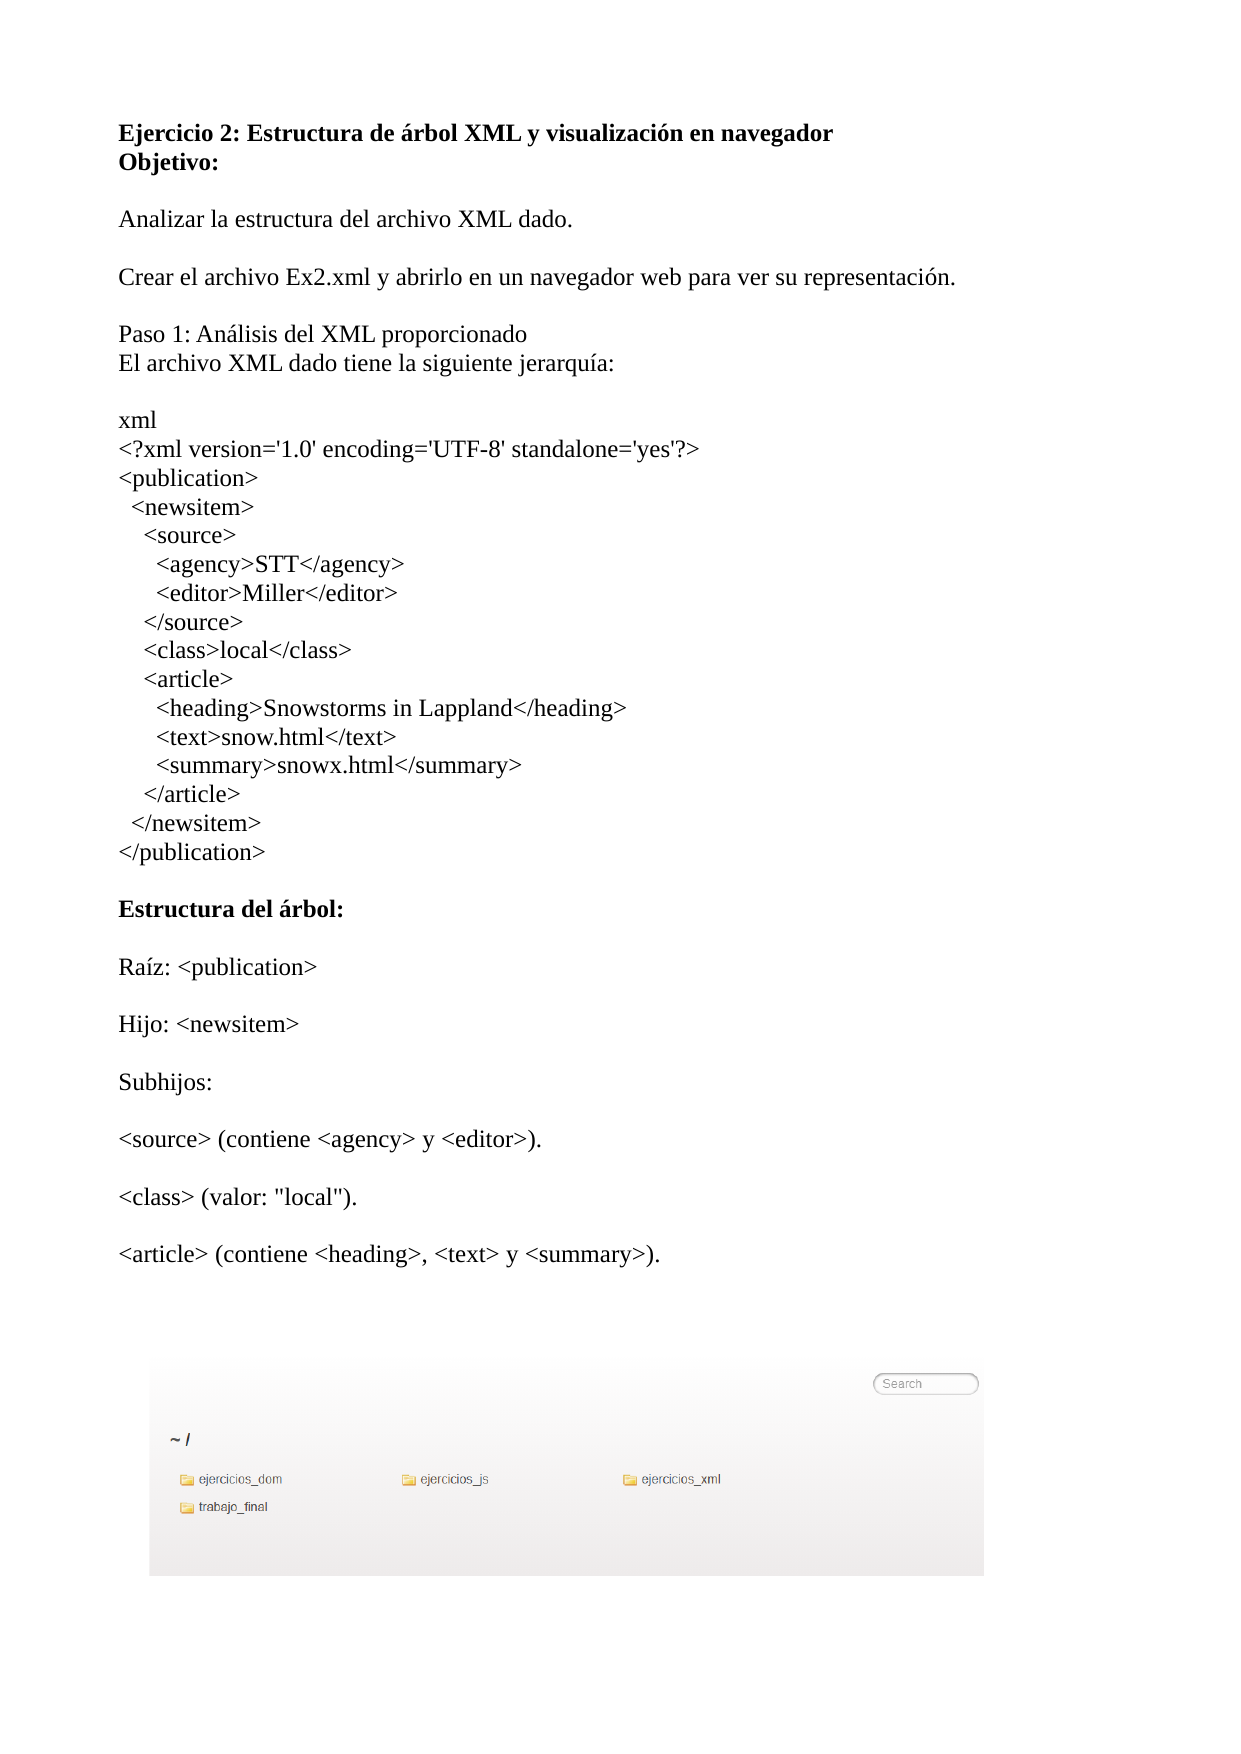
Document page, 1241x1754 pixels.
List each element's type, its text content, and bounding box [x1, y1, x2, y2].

text <agency>STT</agency> [118, 549, 1122, 578]
text <heading>Snowstorms in Lappland</heading> [118, 693, 1122, 722]
text </newsitem> [118, 808, 1122, 837]
text <text>snow.html</text> [118, 722, 1122, 751]
text <class> (valor: "local"). [118, 1182, 1122, 1211]
text Ejercicio 2: Estructura de árbol XML y visualización en navegador [118, 118, 1122, 147]
text <article> [118, 664, 1122, 693]
text <summary>snowx.html</summary> [118, 751, 1122, 779]
text El archivo XML dado tiene la siguiente jerarquía: [118, 348, 1122, 377]
text Estructura del árbol: [118, 894, 1122, 923]
text </publication> [118, 837, 1122, 866]
text <source> (contiene <agency> y <editor>). [118, 1124, 1122, 1153]
text xml [118, 406, 1122, 434]
text <article> (contiene <heading>, <text> y <summary>). [118, 1239, 1122, 1268]
text Objetivo: [118, 147, 1122, 176]
text <editor>Miller</editor> [118, 578, 1122, 607]
text <publication> [118, 463, 1122, 492]
picture [149, 1357, 984, 1576]
text Hijo: <newsitem> [118, 1009, 1122, 1038]
text </article> [118, 779, 1122, 808]
text <source> [118, 521, 1122, 549]
text Subhijos: [118, 1067, 1122, 1096]
text <newsitem> [118, 492, 1122, 521]
text <class>local</class> [118, 636, 1122, 664]
text Raíz: <publication> [118, 952, 1122, 981]
text Paso 1: Análisis del XML proporcionado [118, 319, 1122, 348]
text Analizar la estructura del archivo XML dado. [118, 204, 1122, 233]
text Crear el archivo Ex2.xml y abrirlo en un navegador web para ver su representación. [118, 262, 1122, 291]
text <?xml version='1.0' encoding='UTF-8' standalone='yes'?> [118, 434, 1122, 463]
text </source> [118, 607, 1122, 636]
